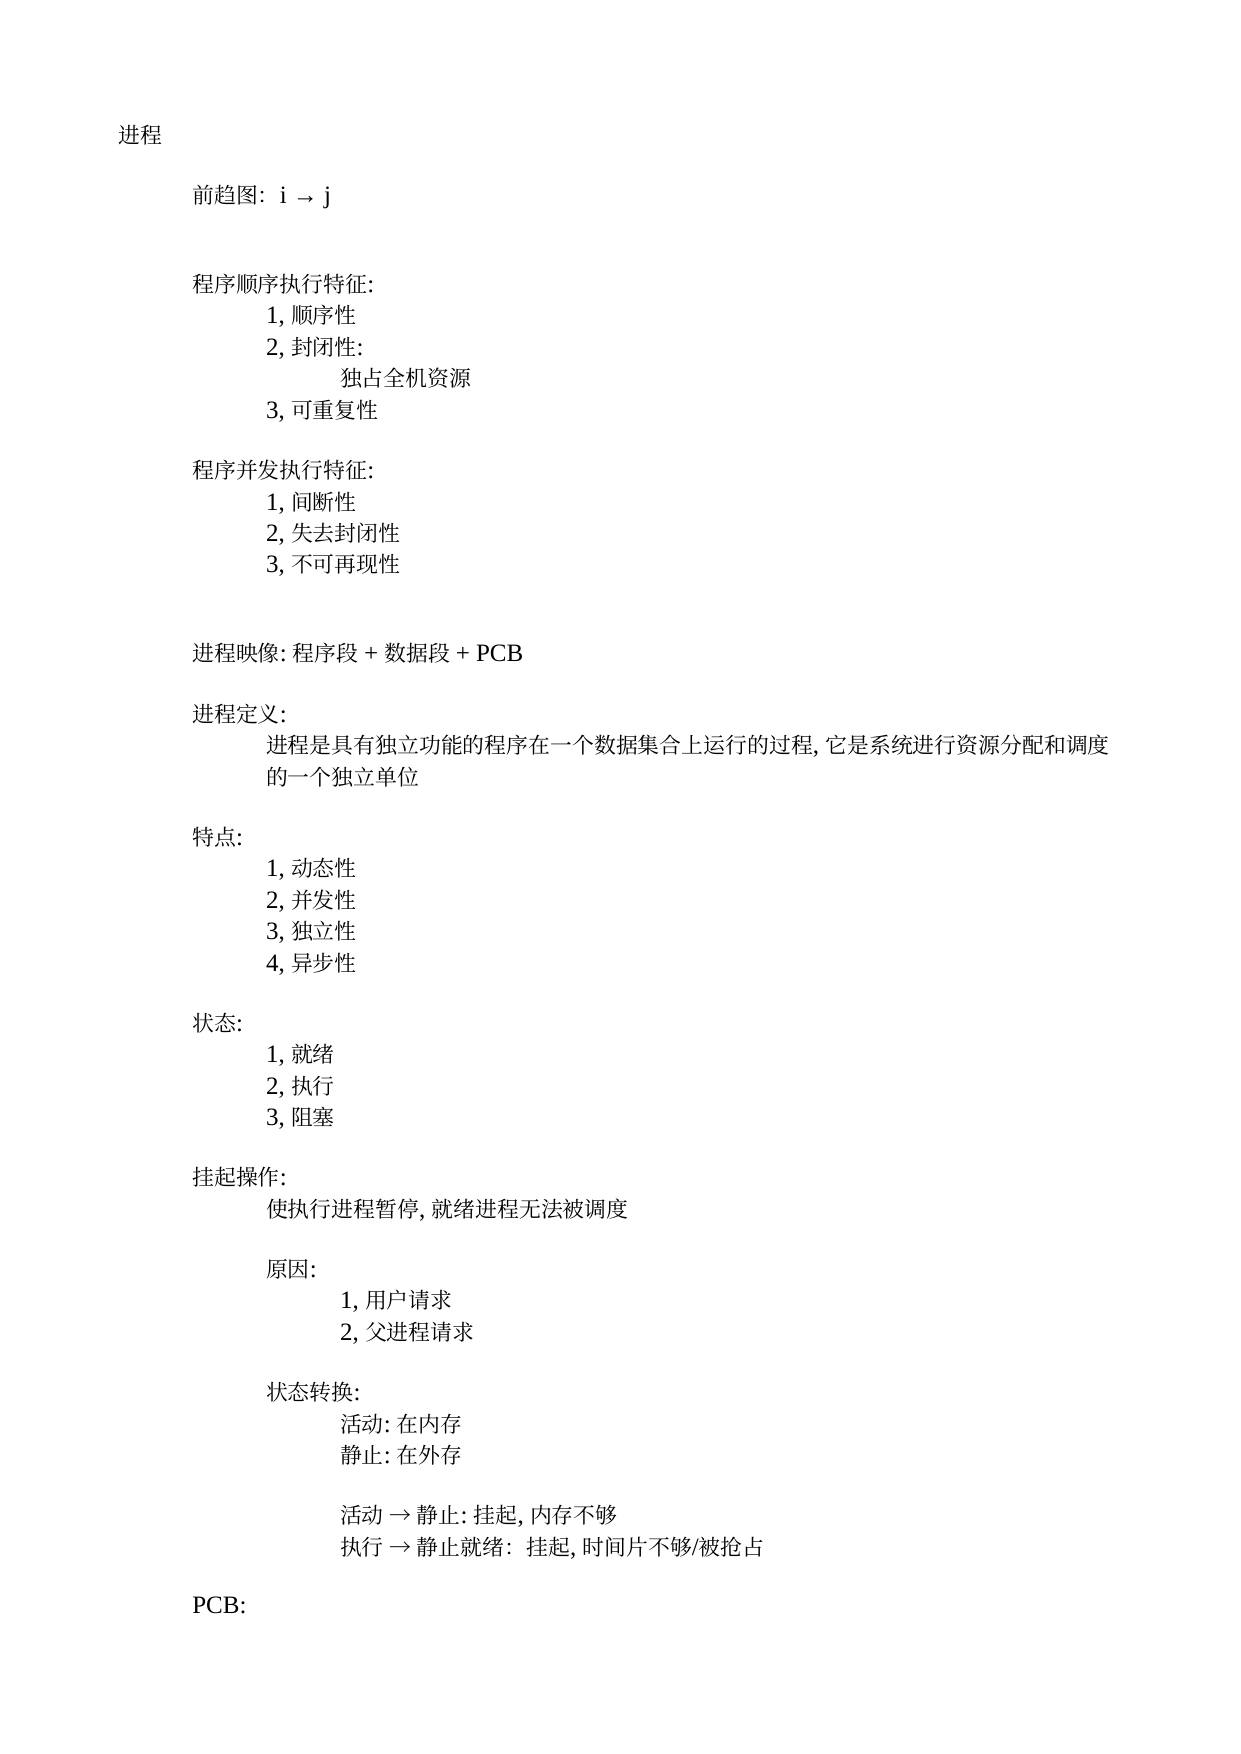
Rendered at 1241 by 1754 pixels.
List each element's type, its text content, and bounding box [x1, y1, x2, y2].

text 1, 动态性 [118, 851, 1122, 883]
text 前趋图：i → j [118, 178, 1122, 210]
text 1, 就绪 [118, 1037, 1122, 1069]
text 程序顺序执行特征: [118, 267, 1122, 299]
text 独占全机资源 [118, 362, 1122, 393]
text 2, 父进程请求 [118, 1315, 1122, 1347]
text 进程定义: [118, 697, 1122, 728]
text 活动: 在内存 [118, 1407, 1122, 1438]
text 1, 间断性 [118, 485, 1122, 516]
text 2, 失去封闭性 [118, 516, 1122, 548]
text PCB: [118, 1590, 1122, 1619]
text 进程是具有独立功能的程序在一个数据集合上运行的过程, 它是系统进行资源分配和调度 的一个独立单位 [118, 728, 1122, 791]
text 2, 并发性 [118, 883, 1122, 914]
text 2, 执行 [118, 1069, 1122, 1100]
text 3, 独立性 [118, 914, 1122, 946]
text 状态: [118, 1006, 1122, 1037]
text 2, 封闭性: [118, 330, 1122, 362]
text 程序并发执行特征: [118, 453, 1122, 485]
text 1, 用户请求 [118, 1284, 1122, 1315]
text 进程映像: 程序段 + 数据段 + PCB [118, 637, 1122, 668]
text 4, 异步性 [118, 946, 1122, 977]
text 进程 [118, 118, 1122, 149]
text 3, 阻塞 [118, 1100, 1122, 1132]
text 活动 → 静止: 挂起, 内存不够 [118, 1498, 1122, 1530]
text 状态转换: [118, 1375, 1122, 1407]
text 3, 可重复性 [118, 393, 1122, 424]
text 使执行进程暂停, 就绪进程无法被调度 [118, 1192, 1122, 1223]
text 原因: [118, 1252, 1122, 1284]
text 静止: 在外存 [118, 1438, 1122, 1470]
text 执行 → 静止就绪：挂起, 时间片不够/被抢占 [118, 1530, 1122, 1561]
text 挂起操作: [118, 1161, 1122, 1192]
text 特点: [118, 820, 1122, 851]
text 3, 不可再现性 [118, 548, 1122, 579]
text 1, 顺序性 [118, 299, 1122, 330]
